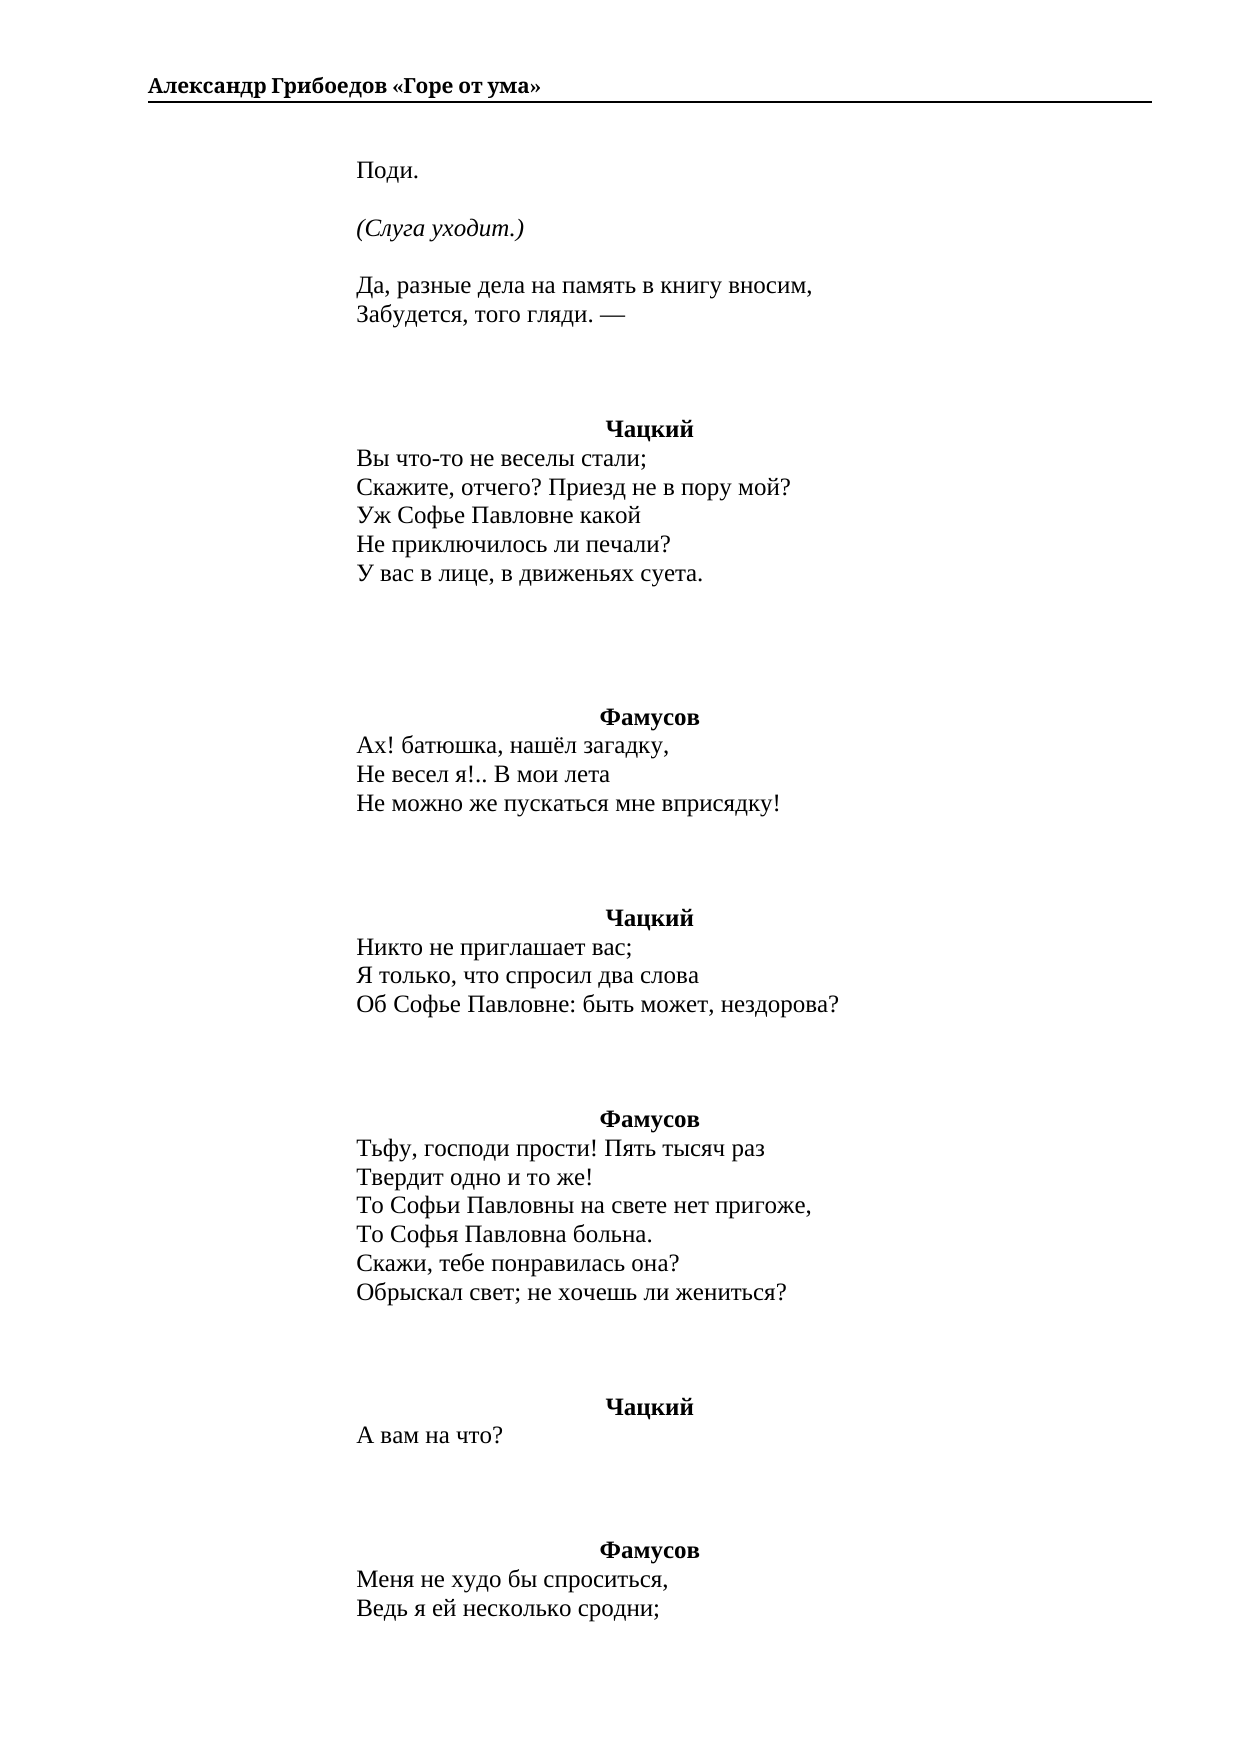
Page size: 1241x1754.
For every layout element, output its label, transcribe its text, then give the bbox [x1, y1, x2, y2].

text Твердит одно и то же! [356, 1162, 1089, 1190]
text Тьфу, господи прости! Пять тысяч раз [356, 1133, 1089, 1162]
text Не весел я!.. В мои лета [356, 759, 1089, 788]
text Меня не худо бы спроситься, [356, 1564, 1089, 1593]
text У вас в лице, в движеньях суета. [356, 558, 1089, 587]
text Да, разные дела на память в книгу вносим, [356, 270, 1089, 299]
text Скажите, отчего? Приезд не в пору мой? [356, 472, 1089, 500]
text Скажи, тебе понравилась она? [356, 1248, 1089, 1277]
text Ах! батюшка, нашёл загадку, [356, 730, 1089, 759]
text То Софья Павловна больна. [356, 1219, 1089, 1248]
text То Софьи Павловны на свете нет пригоже, [356, 1190, 1089, 1219]
text Уж Софье Павловне какой [356, 500, 1089, 529]
text Не приключилось ли печали? [356, 529, 1089, 558]
text Поди. [356, 155, 1089, 184]
text (Слуга уходит.) [356, 213, 1089, 242]
subtitle Чацкий [148, 1392, 1152, 1420]
subtitle Чацкий [148, 414, 1152, 443]
text Об Софье Павловне: быть может, нездорова? [356, 989, 1089, 1018]
text Обрыскал свет; не хочешь ли жениться? [356, 1277, 1089, 1305]
subtitle Фамусов [148, 1104, 1152, 1133]
text Никто не приглашает вас; [356, 932, 1089, 960]
text Вы что-то не веселы стали; [356, 443, 1089, 472]
text Не можно же пускаться мне вприсядку! [356, 788, 1089, 817]
subtitle Фамусов [148, 1535, 1152, 1564]
text Забудется, того гляди. — [356, 299, 1089, 328]
subtitle Чацкий [148, 903, 1152, 932]
text Ведь я ей несколько сродни; [356, 1593, 1089, 1622]
text Я только, что спросил два слова [356, 960, 1089, 989]
text А вам на что? [356, 1420, 1089, 1449]
subtitle Фамусов [148, 702, 1152, 730]
